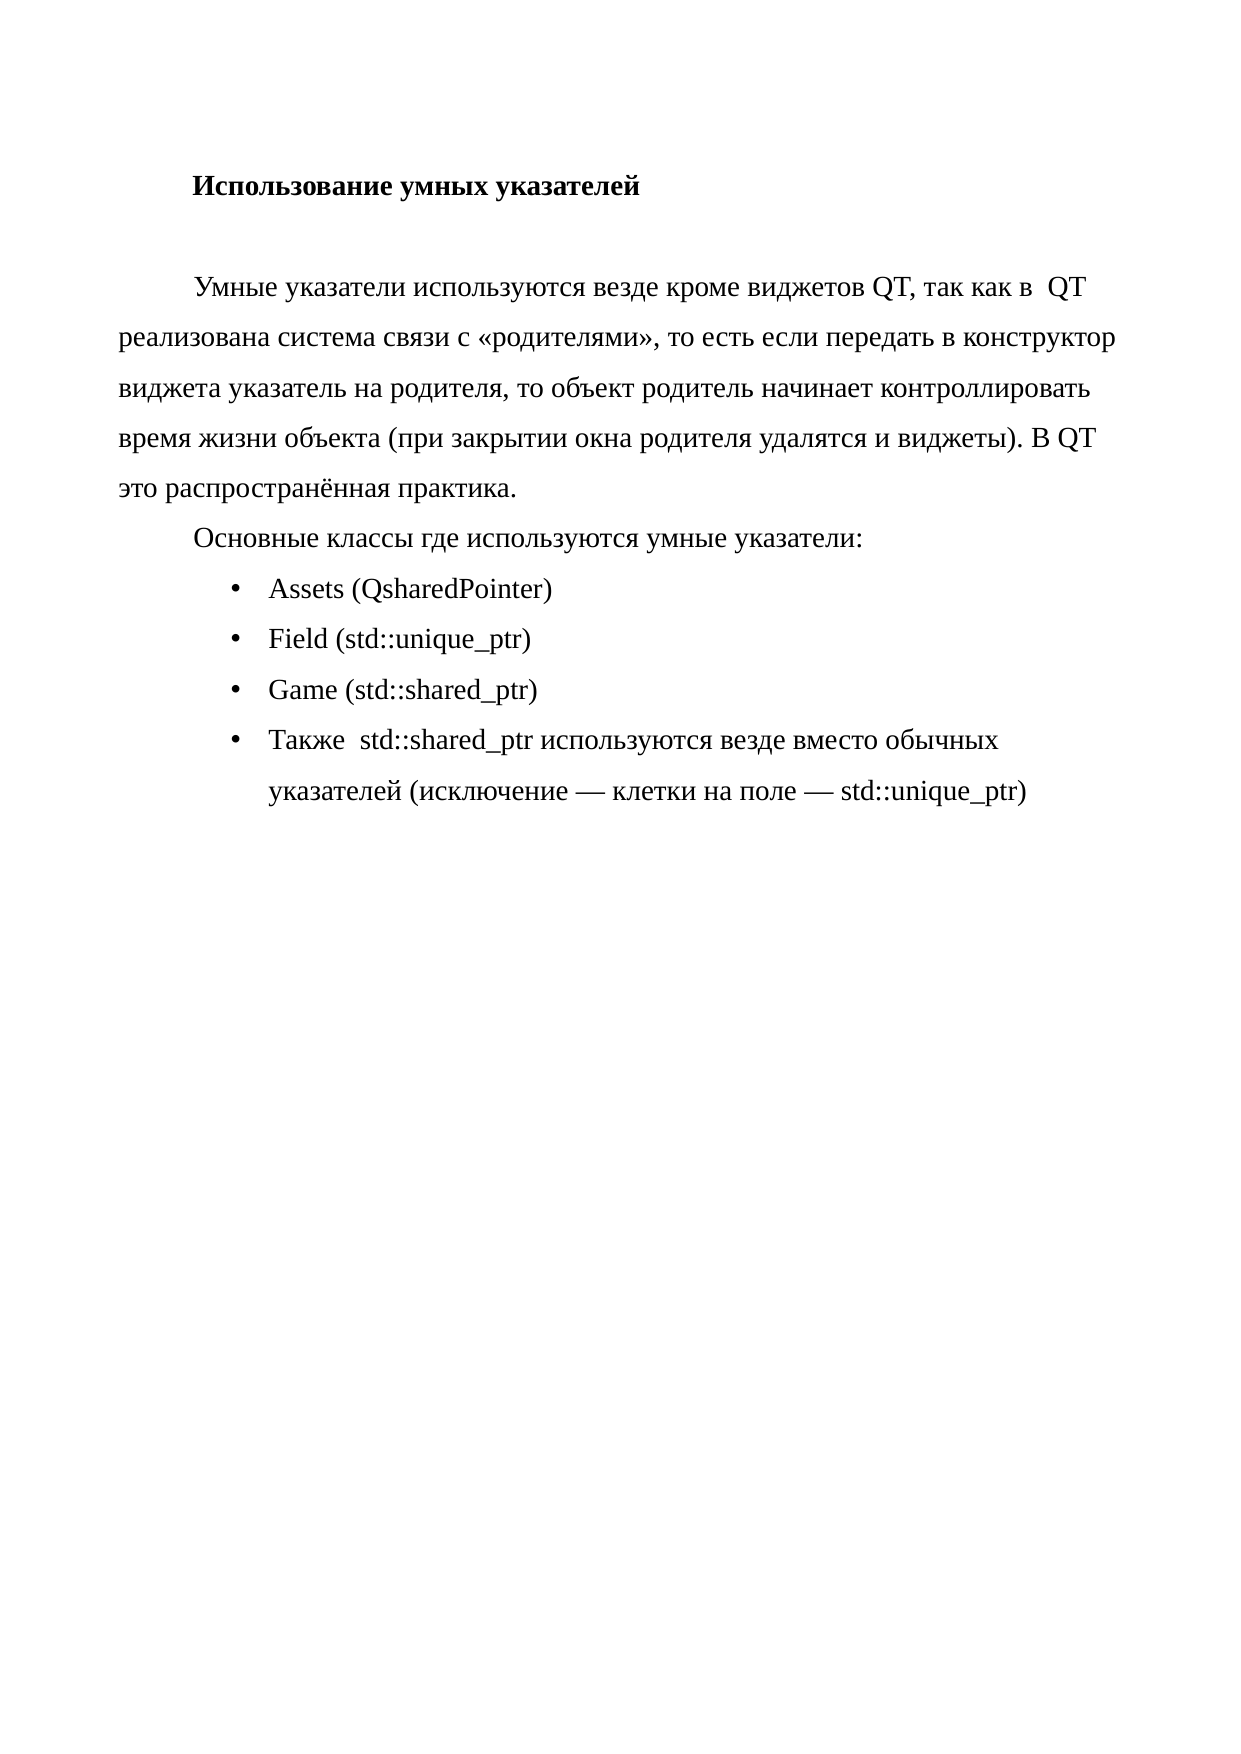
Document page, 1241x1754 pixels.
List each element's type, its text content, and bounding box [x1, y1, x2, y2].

subtitle Использование умных указателей [118, 168, 1122, 202]
list Assets (QsharedPointer) [231, 571, 1122, 604]
text Умные указатели используются везде кроме виджетов QT, так как в QT реализована система связи с «родителями», то есть если передать в конструктор виджета указатель на родителя, то объект родитель начинает контроллировать время жизни объекта (при закрытии окна родителя удалятся и виджеты). В QT это распространённая практика. [118, 269, 1122, 504]
list Field (std::unique_ptr) [231, 621, 1122, 655]
list Также std::shared_ptr используются везде вместо обычных указателей (исключение — клетки на поле — std::unique_ptr) [231, 722, 1122, 806]
text Основные классы где используются умные указатели: [118, 521, 1122, 554]
list Game (std::shared_ptr) [231, 672, 1122, 705]
